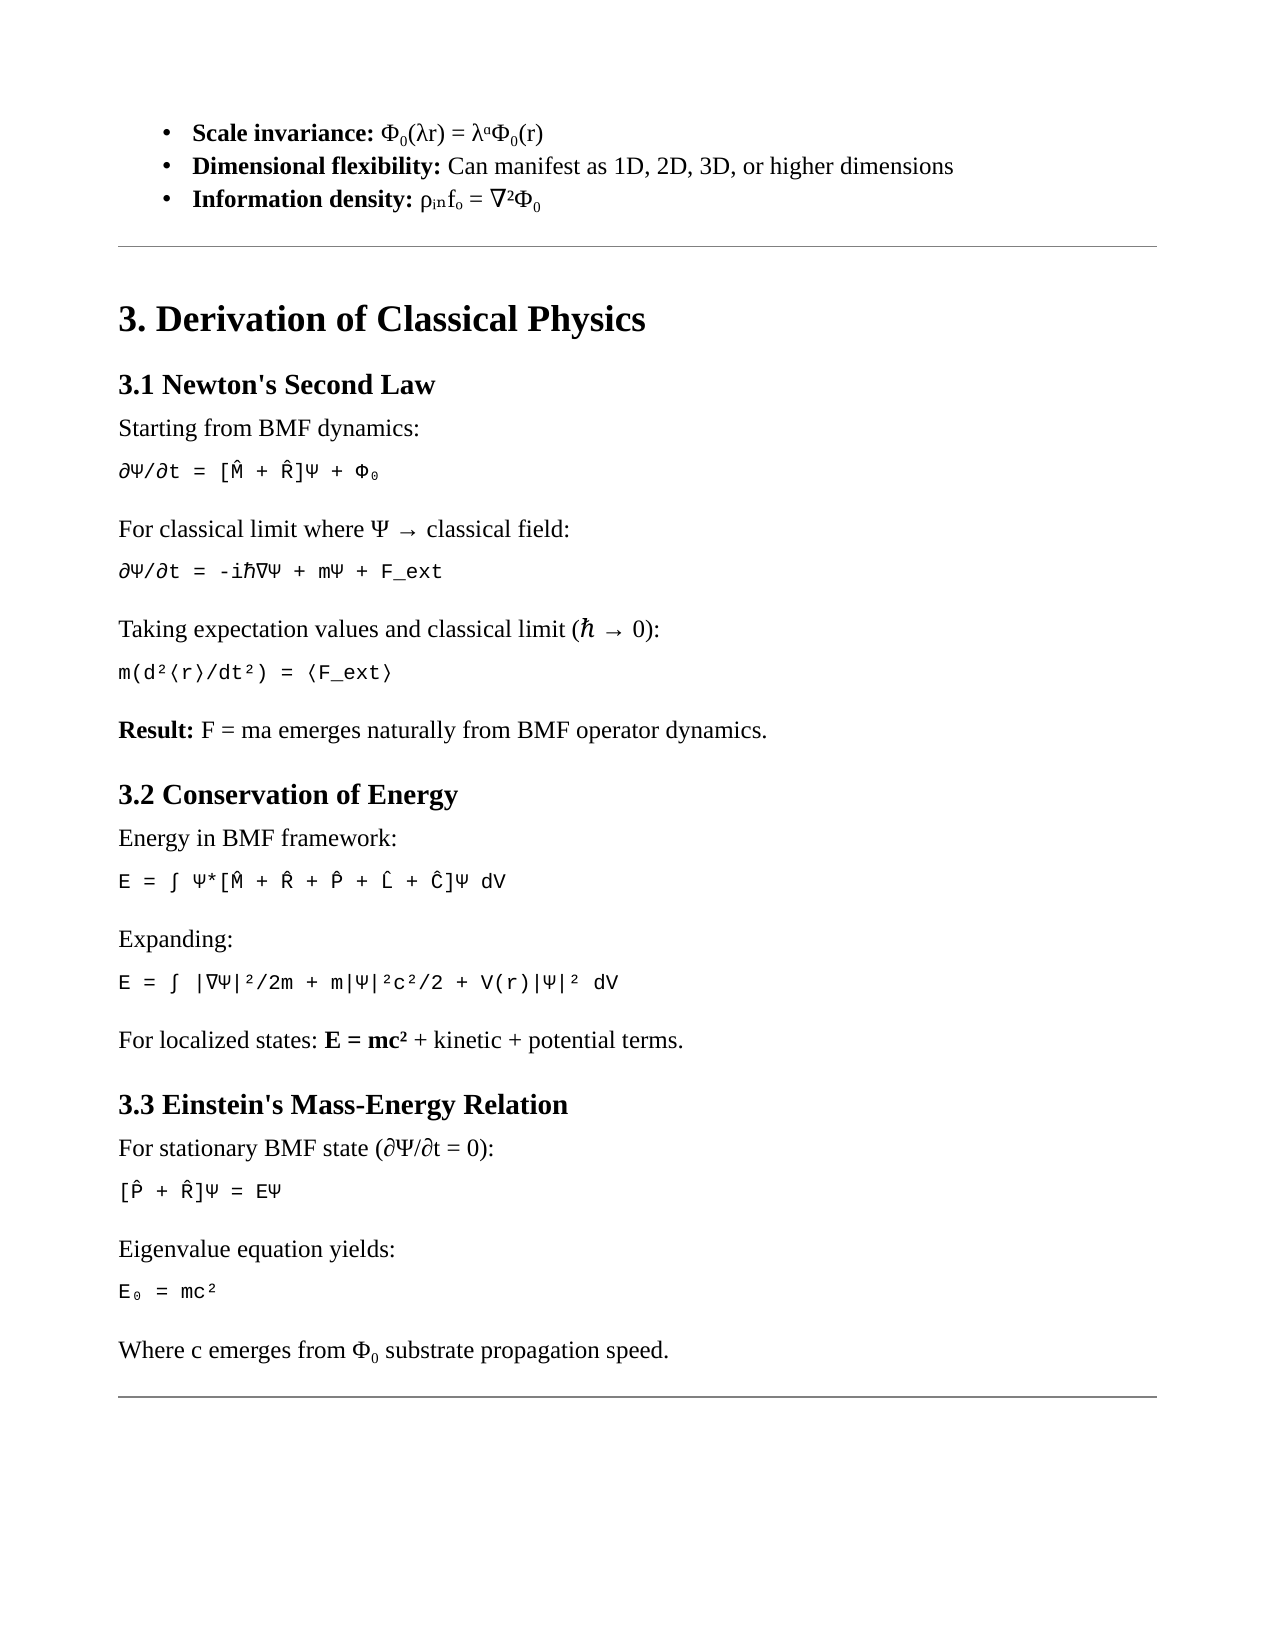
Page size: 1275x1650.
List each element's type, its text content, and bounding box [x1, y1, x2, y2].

text Starting from BMF dynamics: [118, 413, 1157, 442]
text E₀ = mc² [118, 1282, 1157, 1305]
text Where c emerges from Φ₀ substrate propagation speed. [118, 1335, 1157, 1363]
text Eigenvalue equation yields: [118, 1234, 1157, 1263]
subtitle 3.3 Einstein's Mass-Energy Relation [118, 1087, 1157, 1121]
subtitle 3.1 Newton's Second Law [118, 367, 1157, 401]
text For classical limit where Ψ → classical field: [118, 514, 1157, 543]
text For localized states: E = mc² + kinetic + potential terms. [118, 1025, 1157, 1054]
text E = ∫ Ψ*[M̂ + R̂ + P̂ + L̂ + Ĉ]Ψ dV [118, 871, 1157, 895]
list Scale invariance: Φ₀(λr) = λᵅΦ₀(r) [162, 118, 1157, 147]
text For stationary BMF state (∂Ψ/∂t = 0): [118, 1133, 1157, 1162]
text Energy in BMF framework: [118, 823, 1157, 852]
subtitle 3.2 Conservation of Energy [118, 777, 1157, 811]
list Dimensional flexibility: Can manifest as 1D, 2D, 3D, or higher dimensions [162, 151, 1157, 180]
text E = ∫ |∇Ψ|²/2m + m|Ψ|²c²/2 + V(r)|Ψ|² dV [118, 972, 1157, 996]
subtitle 3. Derivation of Classical Physics [118, 297, 1157, 340]
list Information density: ρᵢₙfₒ = ∇²Φ₀ [162, 184, 1157, 213]
text ∂Ψ/∂t = -iℏ∇Ψ + mΨ + F_ext [118, 561, 1157, 585]
text ∂Ψ/∂t = [M̂ + R̂]Ψ + Φ₀ [118, 461, 1157, 484]
text Taking expectation values and classical limit (ℏ → 0): [118, 614, 1157, 643]
text Result: F = ma emerges naturally from BMF operator dynamics. [118, 715, 1157, 744]
text [P̂ + R̂]Ψ = EΨ [118, 1181, 1157, 1204]
text m(d²⟨r⟩/dt²) = ⟨F_ext⟩ [118, 662, 1157, 686]
text Expanding: [118, 924, 1157, 953]
